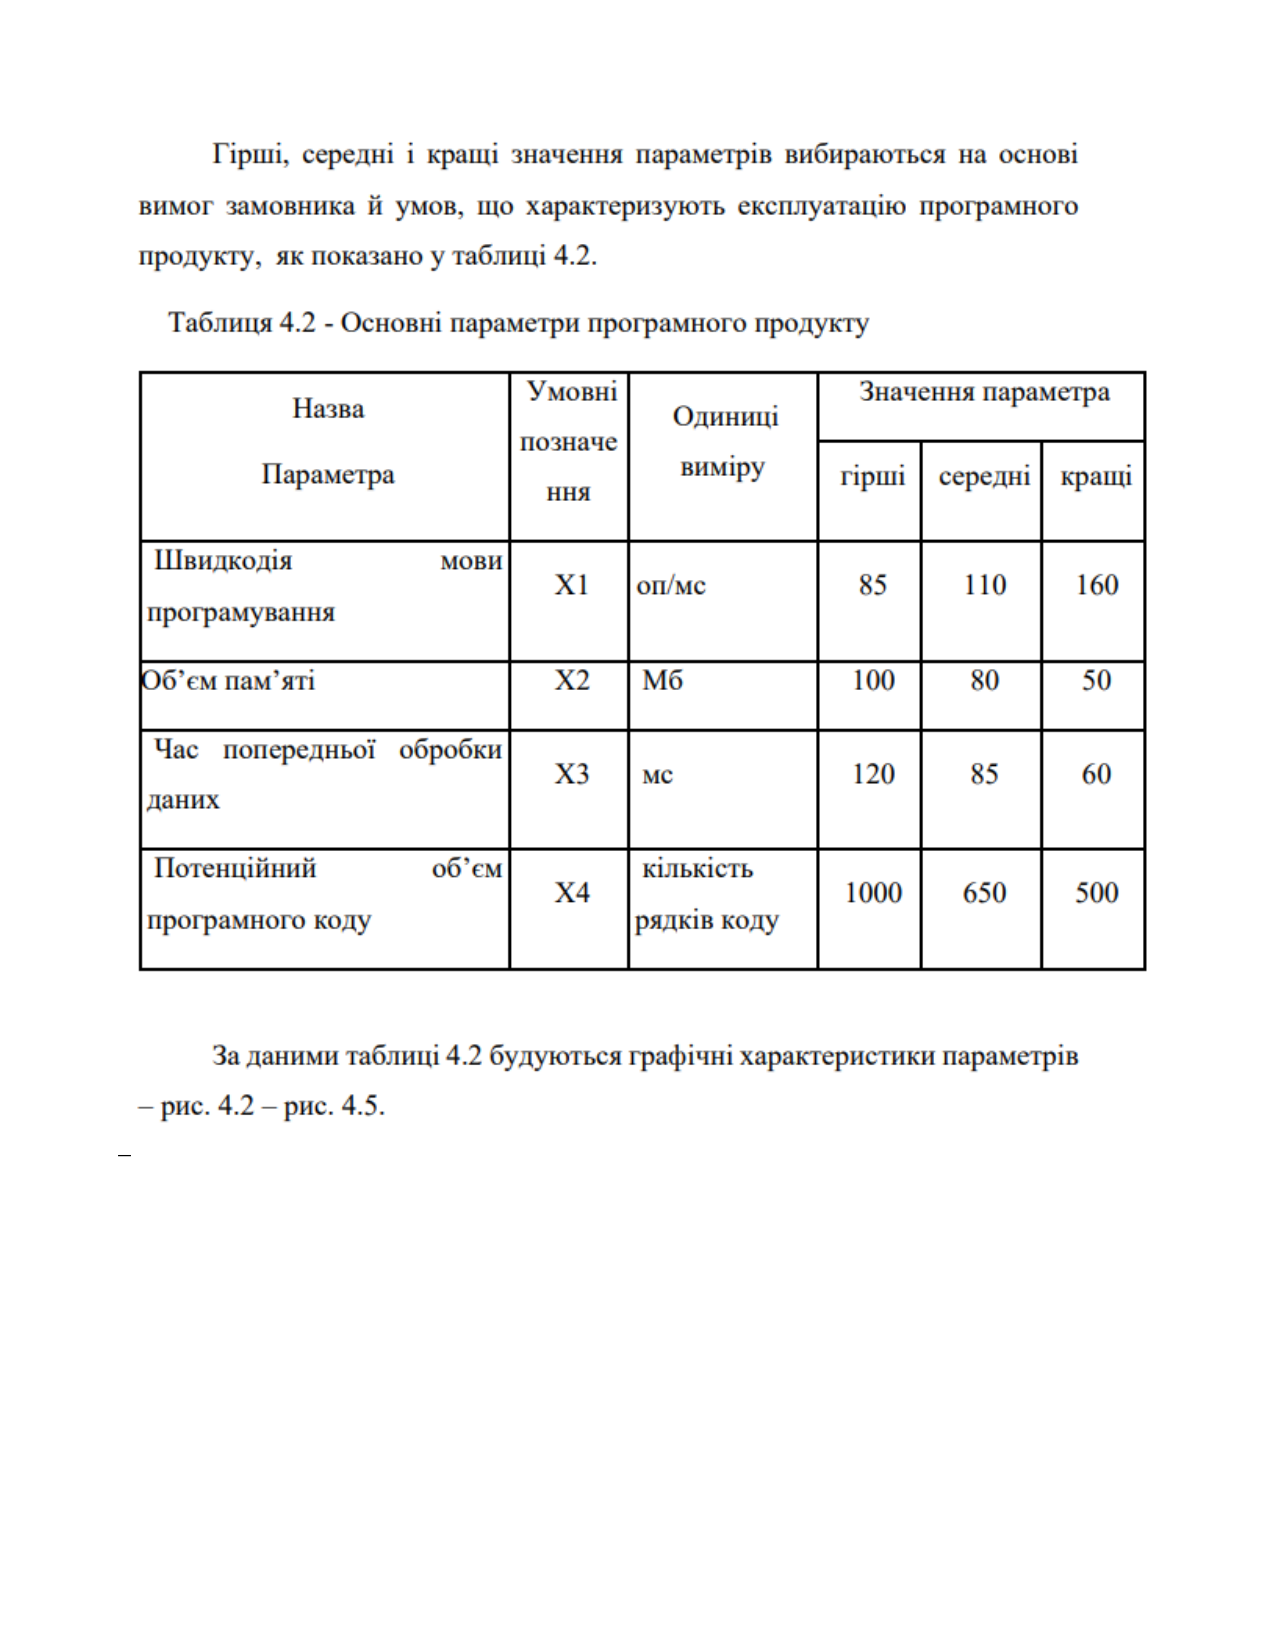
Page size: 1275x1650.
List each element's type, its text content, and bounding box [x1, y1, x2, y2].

picture [122, 118, 1153, 1126]
text _ [118, 118, 1157, 1159]
